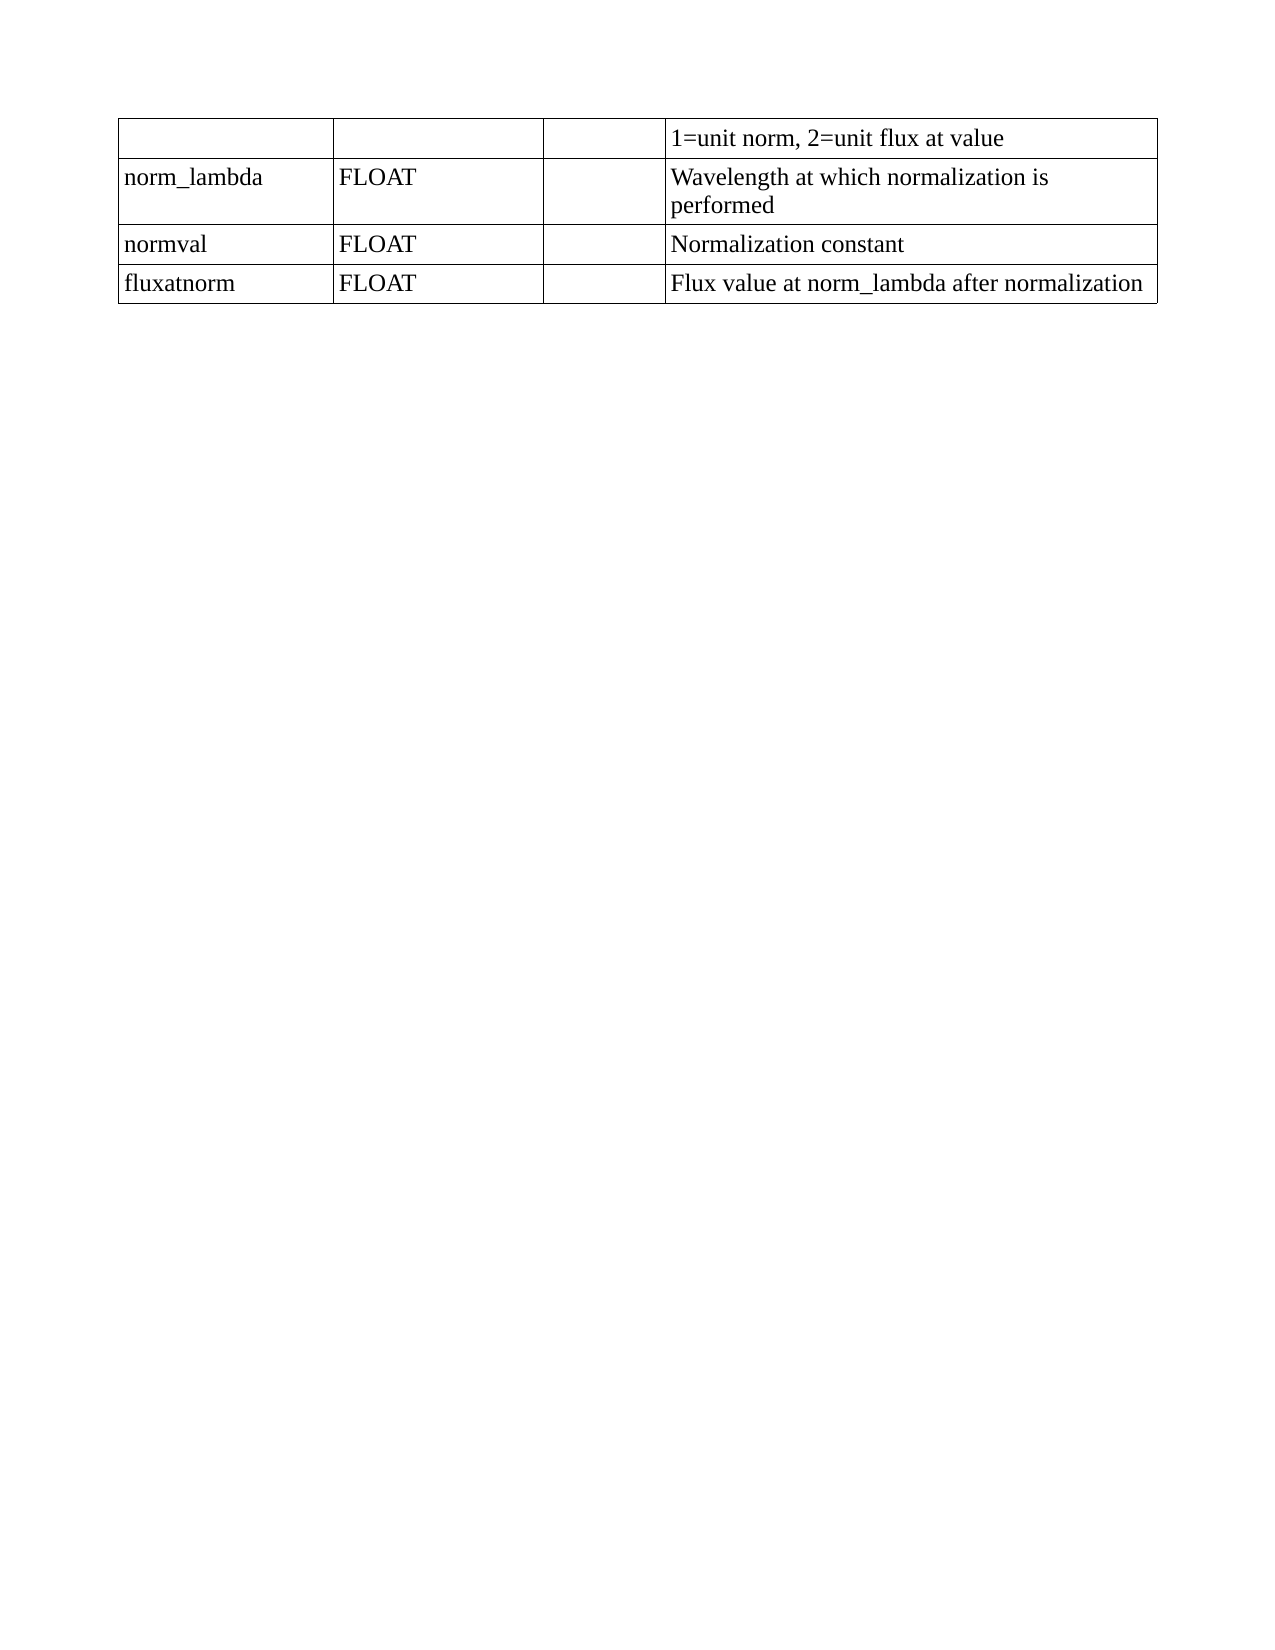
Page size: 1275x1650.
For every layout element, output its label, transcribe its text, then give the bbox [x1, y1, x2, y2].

table_cell Normalization constant [666, 225, 1157, 264]
table_cell [544, 225, 665, 264]
table_cell [544, 159, 665, 224]
table_cell [334, 119, 543, 157]
table_cell FLOAT [334, 225, 543, 264]
table_cell [119, 119, 333, 157]
table_cell FLOAT [334, 265, 543, 303]
table_cell FLOAT [334, 159, 543, 224]
table_cell normval [119, 225, 333, 264]
table_cell fluxatnorm [119, 265, 333, 303]
table_cell Flux value at norm_lambda after normalization [666, 265, 1157, 303]
table_cell norm_lambda [119, 159, 333, 224]
table_cell [544, 265, 665, 303]
table_cell [544, 119, 665, 157]
table_cell Wavelength at which normalization is performed [666, 159, 1157, 224]
table_cell 1=unit norm, 2=unit flux at value [666, 119, 1157, 157]
